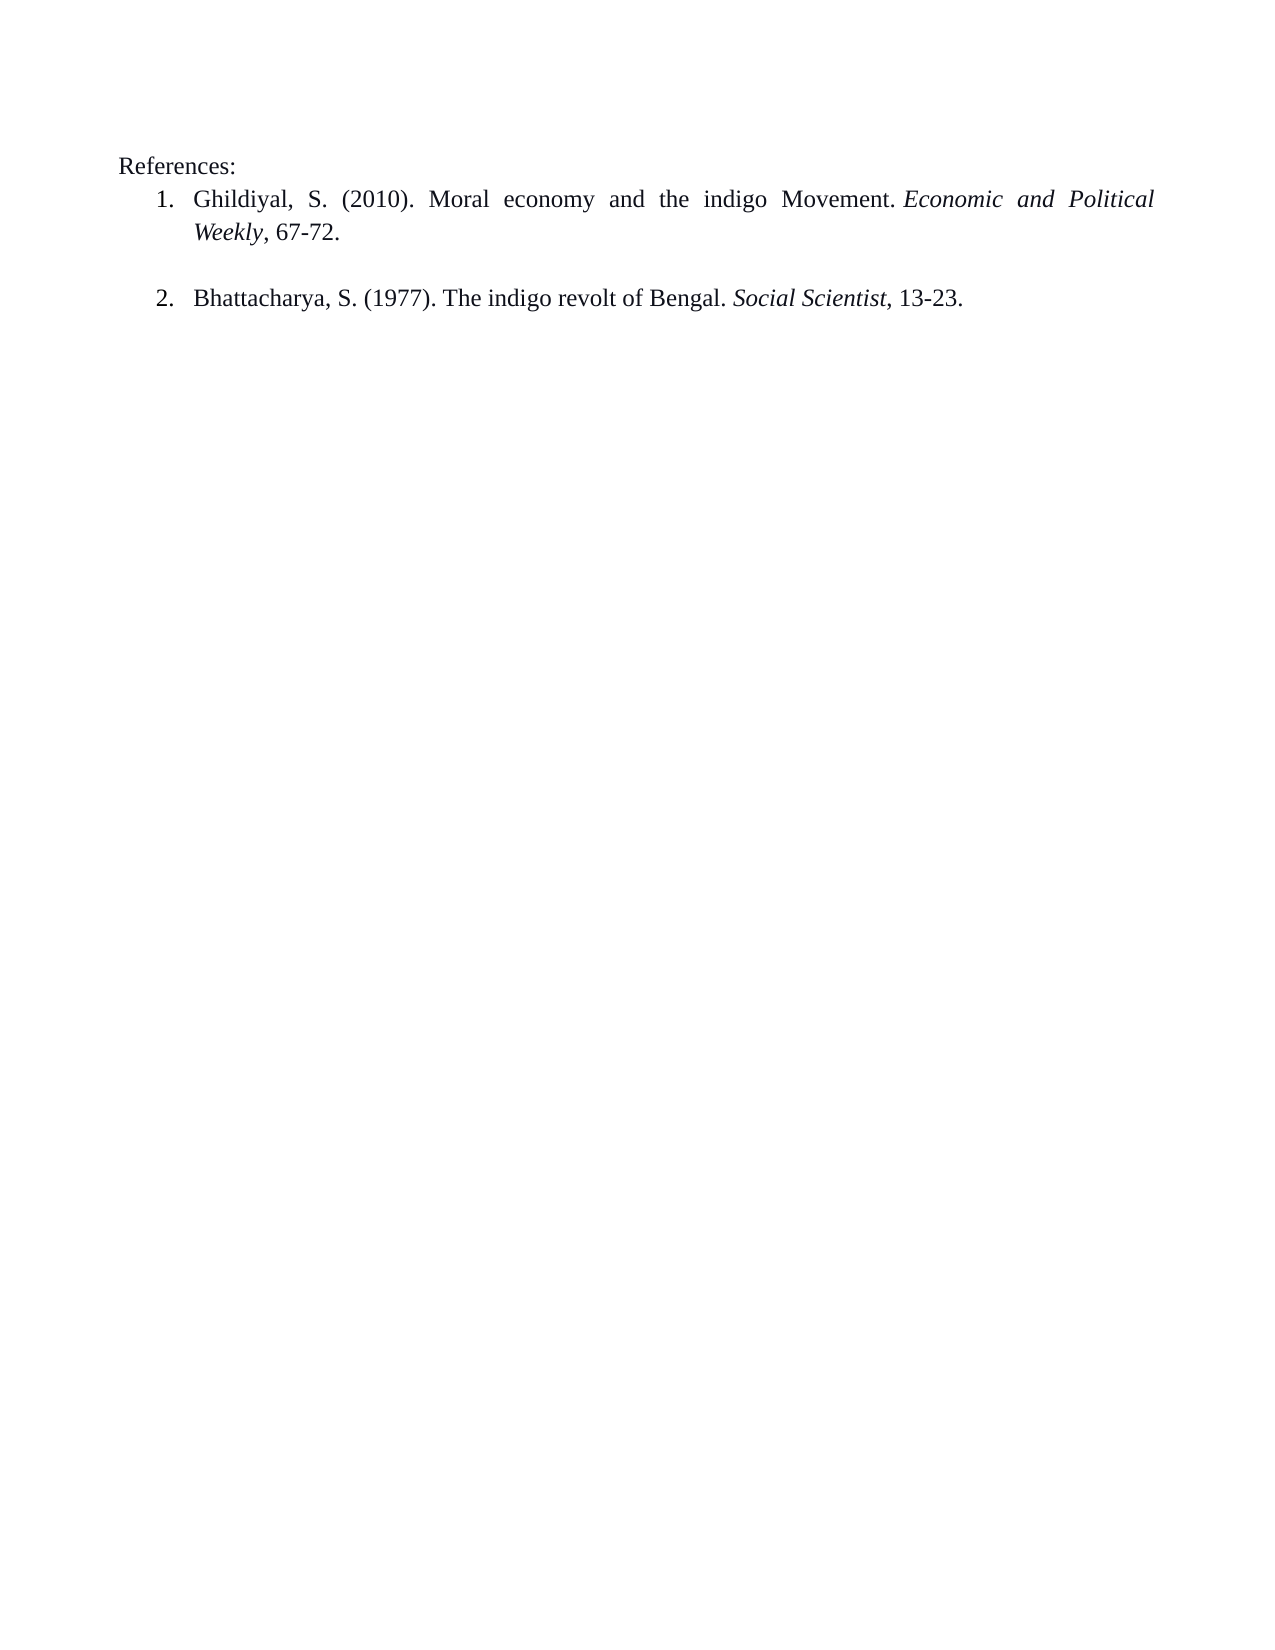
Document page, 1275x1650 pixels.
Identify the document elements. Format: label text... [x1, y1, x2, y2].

list Bhattacharya, S. (1977). The indigo revolt of Bengal. Social Scientist, 13-23. [156, 283, 1157, 312]
list Ghildiyal, S. (2010). Moral economy and the indigo Movement. Economic and Political Weekly, 67-72. [156, 184, 1157, 246]
text References: [118, 151, 1157, 180]
